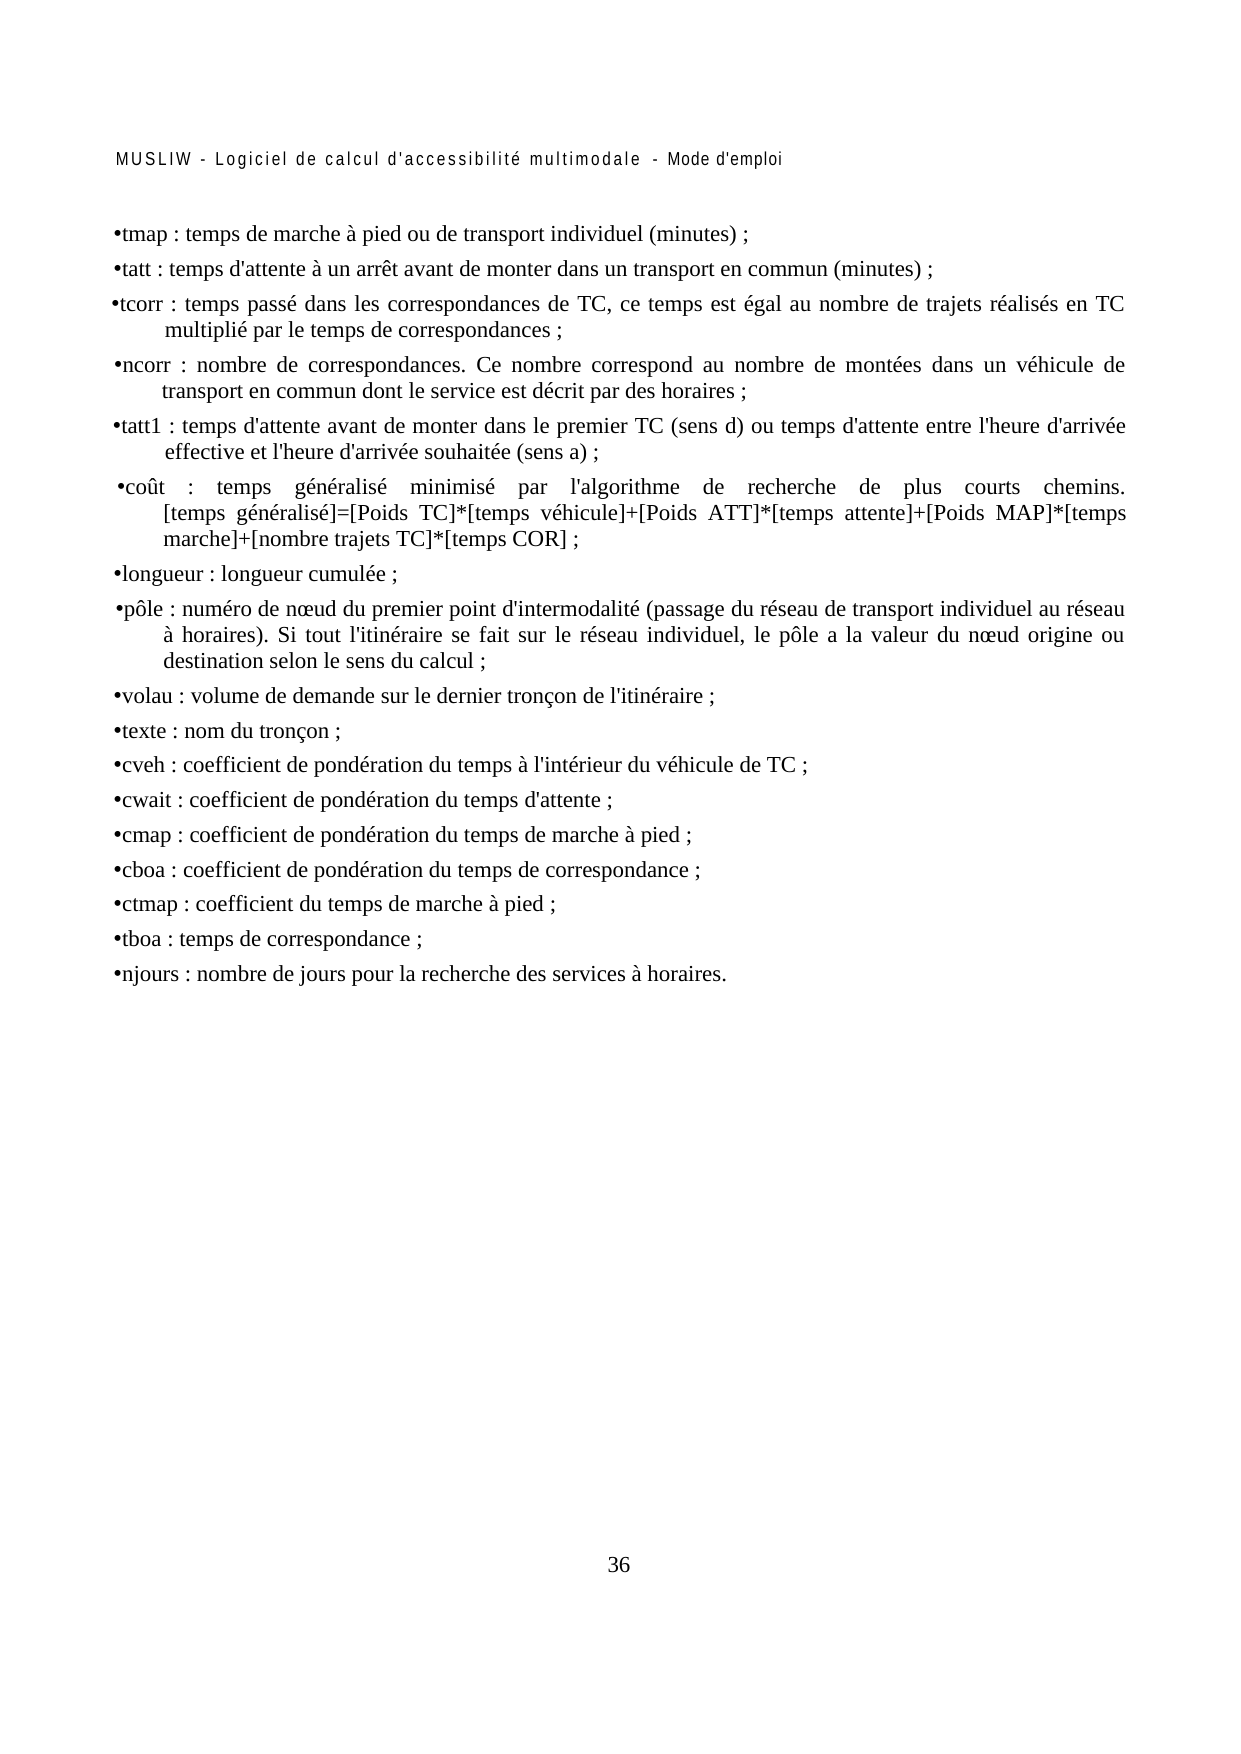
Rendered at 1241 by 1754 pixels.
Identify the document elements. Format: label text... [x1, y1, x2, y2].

list ctmap : coefficient du temps de marche à pied ; [114, 890, 1127, 917]
list longueur : longueur cumulée ; [114, 560, 1127, 586]
list texte : nom du tronçon ; [114, 717, 1127, 743]
list tatt : temps d'attente à un arrêt avant de monter dans un transport en commun (minutes) ; [114, 255, 1127, 281]
list pôle : numéro de nœud du premier point d'intermodalité (passage du réseau de transport individuel au réseau à horaires). Si tout l'itinéraire se fait sur le réseau individuel, le pôle a la valeur du nœud origine ou destination selon le sens du calcul ; [116, 595, 1127, 674]
list tatt1 : temps d'attente avant de monter dans le premier TC (sens d) ou temps d'attente entre l'heure d'arrivée effective et l'heure d'arrivée souhaitée (sens a) ; [113, 412, 1127, 464]
list tcorr : temps passé dans les correspondances de TC, ce temps est égal au nombre de trajets réalisés en TC multiplié par le temps de correspondances ; [111, 289, 1127, 342]
list volau : volume de demande sur le dernier tronçon de l'itinéraire ; [114, 682, 1127, 708]
list cwait : coefficient de pondération du temps d'attente ; [114, 786, 1127, 813]
list coût : temps généralisé minimisé par l'algorithme de recherche de plus courts chemins. [temps généralisé]=[Poids TC]*[temps véhicule]+[Poids ATT]*[temps attente]+[Poids MAP]*[temps marche]+[nombre trajets TC]*[temps COR] ; [117, 473, 1127, 552]
list tmap : temps de marche à pied ou de transport individuel (minutes) ; [114, 220, 1127, 247]
list tboa : temps de correspondance ; [114, 925, 1127, 951]
list cboa : coefficient de pondération du temps de correspondance ; [114, 856, 1127, 882]
list ncorr : nombre de correspondances. Ce nombre correspond au nombre de montées dans un véhicule de transport en commun dont le service est décrit par des horaires ; [114, 351, 1127, 403]
list cveh : coefficient de pondération du temps à l'intérieur du véhicule de TC ; [114, 752, 1127, 778]
list njours : nombre de jours pour la recherche des services à horaires. [114, 960, 1127, 986]
list cmap : coefficient de pondération du temps de marche à pied ; [114, 821, 1127, 847]
